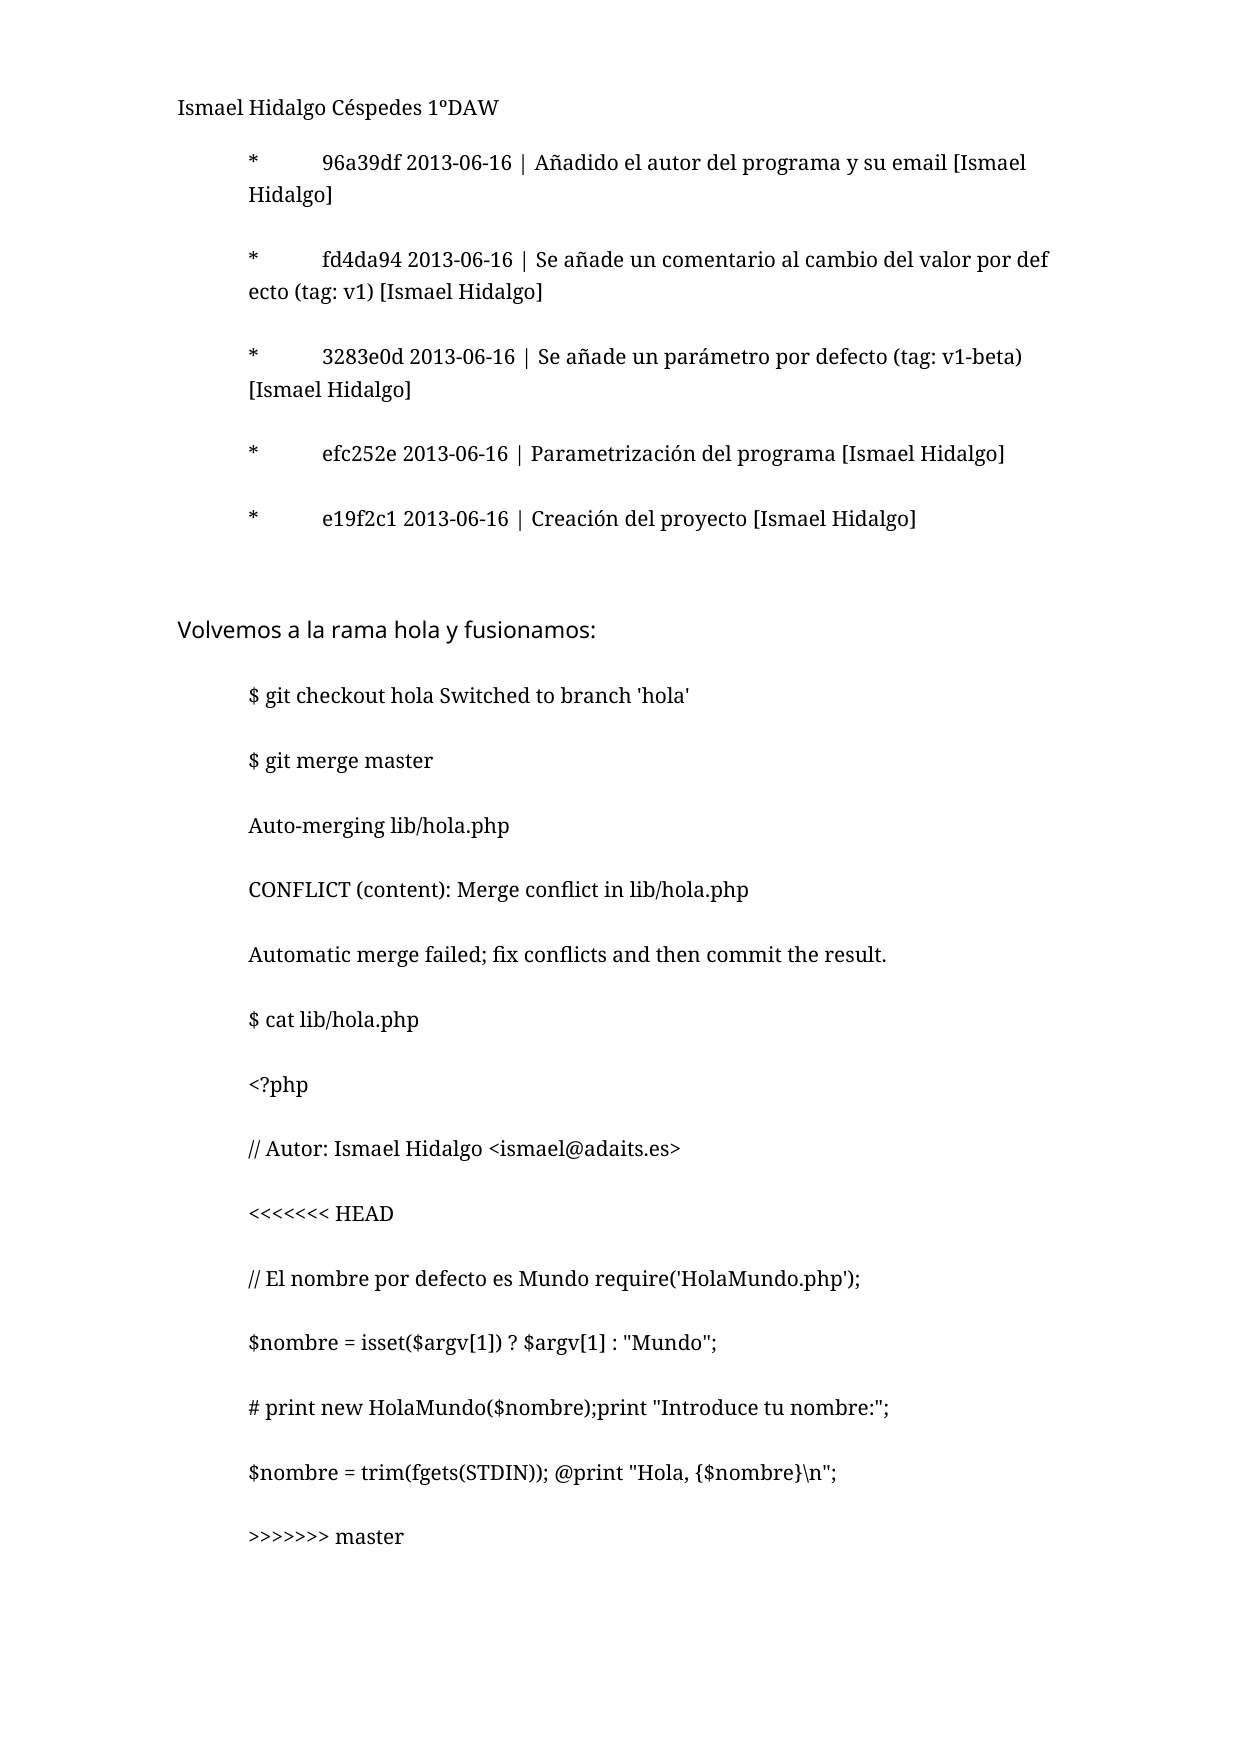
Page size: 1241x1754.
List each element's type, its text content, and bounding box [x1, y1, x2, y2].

text Auto-merging lib/hola.php [248, 811, 1063, 839]
text $ git checkout hola Switched to branch 'hola' [248, 682, 1063, 710]
text # print new HolaMundo($nombre);print "Introduce tu nombre:"; [248, 1393, 1063, 1422]
text * fd4da94 2013-06-16 | Se añade un comentario al cambio del valor por def ecto (tag: v1) [Ismael Hidalgo] [248, 245, 1063, 306]
text <<<<<<< HEAD [248, 1199, 1063, 1227]
text $nombre = isset($argv[1]) ? $argv[1] : "Mundo"; [248, 1328, 1063, 1357]
text $ cat lib/hola.php [248, 1005, 1063, 1033]
list Volvemos a la rama hola y fusionamos: [177, 613, 1063, 645]
text * efc252e 2013-06-16 | Parametrización del programa [Ismael Hidalgo] [248, 439, 1063, 468]
text $ git merge master [248, 746, 1063, 775]
text Automatic merge failed; fix conflicts and then commit the result. [248, 940, 1063, 969]
text CONFLICT (content): Merge conflict in lib/hola.php [248, 876, 1063, 904]
text // El nombre por defecto es Mundo require('HolaMundo.php'); [248, 1264, 1063, 1292]
text $nombre = trim(fgets(STDIN)); @print "Hola, {$nombre}\n"; [248, 1458, 1063, 1486]
text // Autor: Ismael Hidalgo <ismael@adaits.es> [248, 1134, 1063, 1163]
text * 96a39df 2013-06-16 | Añadido el autor del programa y su email [Ismael Hidalgo] [248, 148, 1063, 209]
text >>>>>>> master [248, 1522, 1063, 1551]
text * 3283e0d 2013-06-16 | Se añade un parámetro por defecto (tag: v1-beta) [Ismael Hidalgo] [248, 342, 1063, 403]
text * e19f2c1 2013-06-16 | Creación del proyecto [Ismael Hidalgo] [248, 504, 1063, 533]
text <?php [248, 1070, 1063, 1098]
